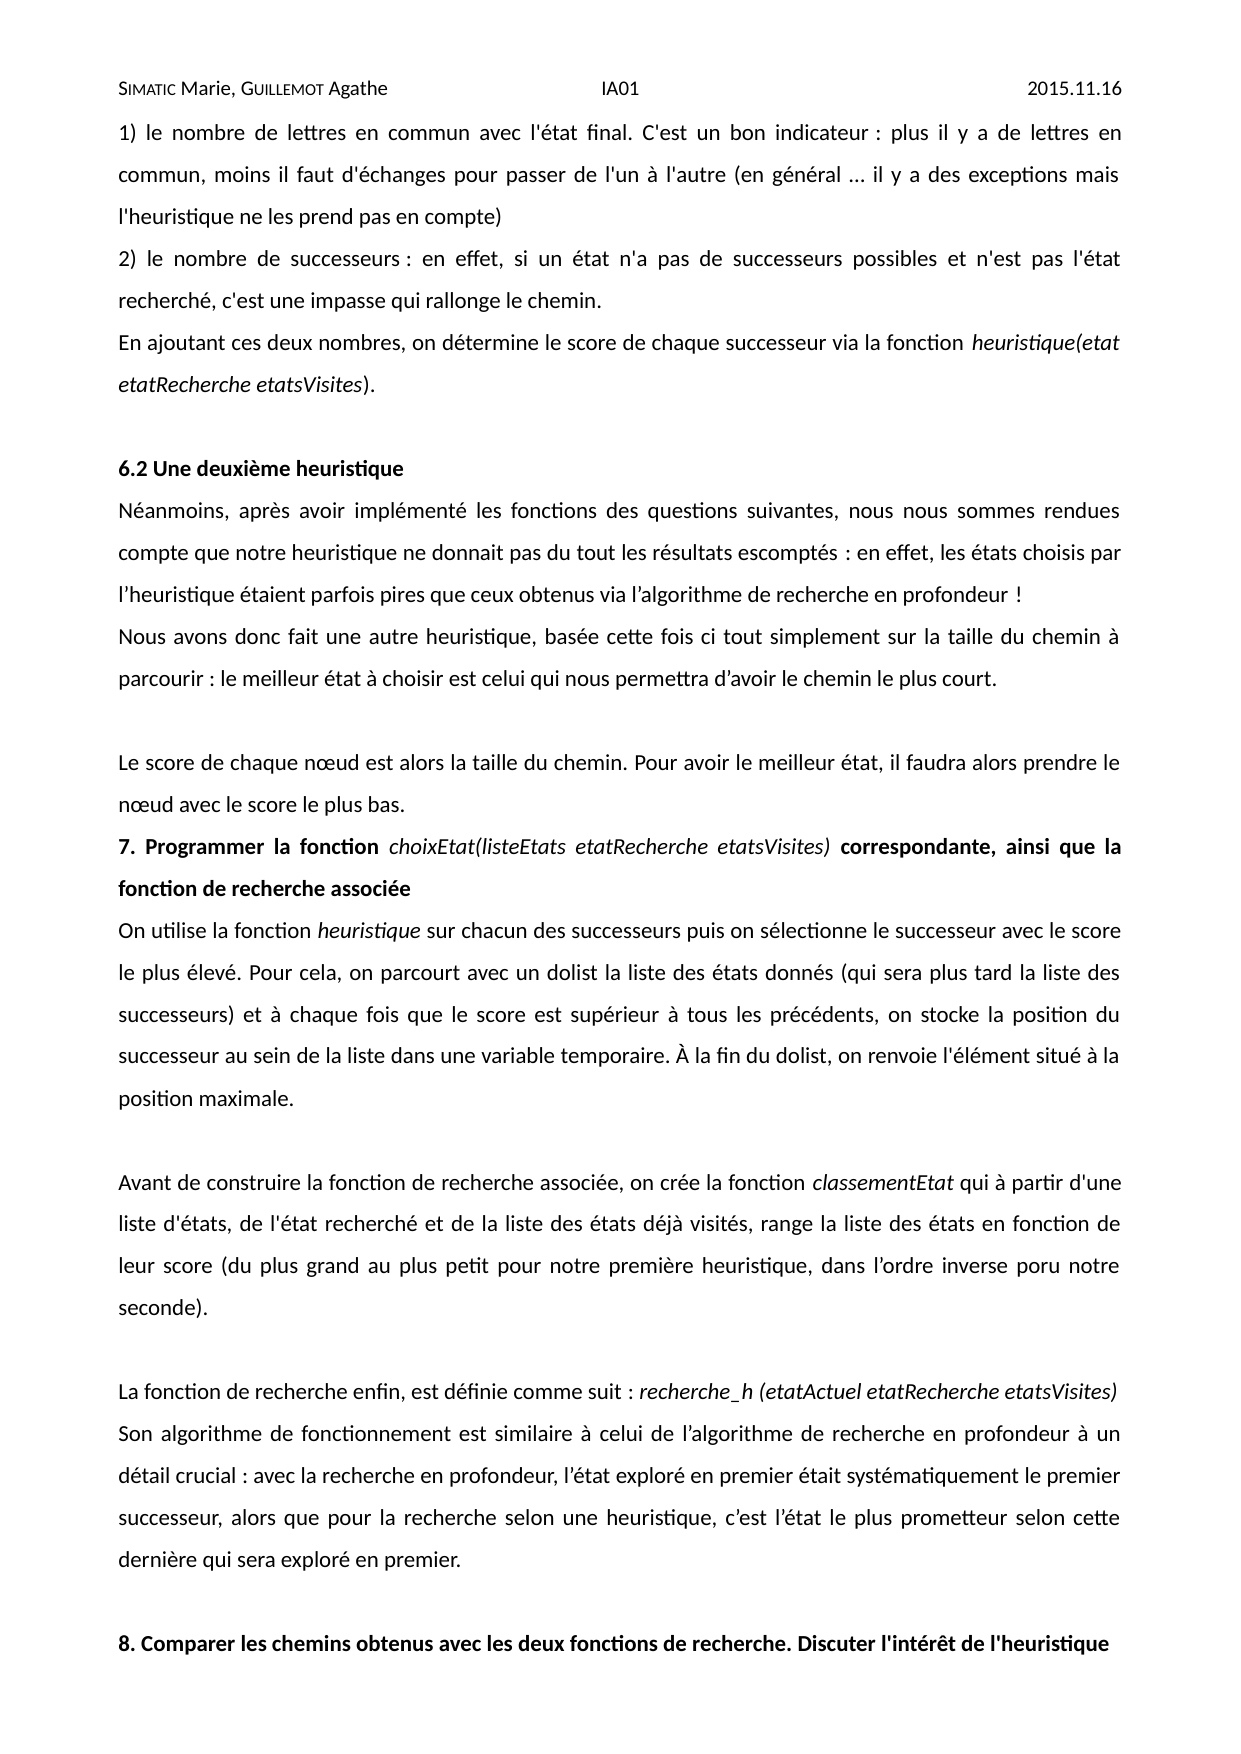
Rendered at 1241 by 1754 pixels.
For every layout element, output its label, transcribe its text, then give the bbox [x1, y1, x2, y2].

text 6.2 Une deuxième heuristique [118, 454, 1122, 482]
text Nous avons donc fait une autre heuristique, basée cette fois ci tout simplement sur la taille du chemin à parcourir : le meilleur état à choisir est celui qui nous permettra d’avoir le chemin le plus court. [118, 622, 1122, 692]
text 2) le nombre de successeurs : en effet, si un état n'a pas de successeurs possibles et n'est pas l'état recherché, c'est une impasse qui rallonge le chemin. [118, 244, 1122, 314]
text 7. Programmer la fonction choixEtat(listeEtats etatRecherche etatsVisites) correspondante, ainsi que la fonction de recherche associée [118, 832, 1122, 902]
text Avant de construire la fonction de recherche associée, on crée la fonction classementEtat qui à partir d'une liste d'états, de l'état recherché et de la liste des états déjà visités, range la liste des états en fonction de leur score (du plus grand au plus petit pour notre première heuristique, dans l’ordre inverse poru notre seconde). [118, 1168, 1122, 1322]
text 8. Comparer les chemins obtenus avec les deux fonctions de recherche. Discuter l'intérêt de l'heuristique [118, 1629, 1122, 1657]
text On utilise la fonction heuristique sur chacun des successeurs puis on sélectionne le successeur avec le score le plus élevé. Pour cela, on parcourt avec un dolist la liste des états donnés (qui sera plus tard la liste des successeurs) et à chaque fois que le score est supérieur à tous les précédents, on stocke la position du successeur au sein de la liste dans une variable temporaire. À la fin du dolist, on renvoie l'élément situé à la position maximale. [118, 916, 1122, 1112]
text 1) le nombre de lettres en commun avec l'état final. C'est un bon indicateur : plus il y a de lettres en commun, moins il faut d'échanges pour passer de l'un à l'autre (en général … il y a des exceptions mais l'heuristique ne les prend pas en compte) [118, 118, 1122, 230]
text Le score de chaque nœud est alors la taille du chemin. Pour avoir le meilleur état, il faudra alors prendre le nœud avec le score le plus bas. [118, 748, 1122, 818]
text Néanmoins, après avoir implémenté les fonctions des questions suivantes, nous nous sommes rendues compte que notre heuristique ne donnait pas du tout les résultats escomptés : en effet, les états choisis par l’heuristique étaient parfois pires que ceux obtenus via l’algorithme de recherche en profondeur ! [118, 496, 1122, 608]
text La fonction de recherche enfin, est définie comme suit : recherche_h (etatActuel etatRecherche etatsVisites) [118, 1377, 1122, 1406]
text En ajoutant ces deux nombres, on détermine le score de chaque successeur via la fonction heuristique(etat etatRecherche etatsVisites). [118, 328, 1122, 398]
text Son algorithme de fonctionnement est similaire à celui de l’algorithme de recherche en profondeur à un détail crucial : avec la recherche en profondeur, l’état exploré en premier était systématiquement le premier successeur, alors que pour la recherche selon une heuristique, c’est l’état le plus prometteur selon cette dernière qui sera exploré en premier. [118, 1419, 1122, 1573]
